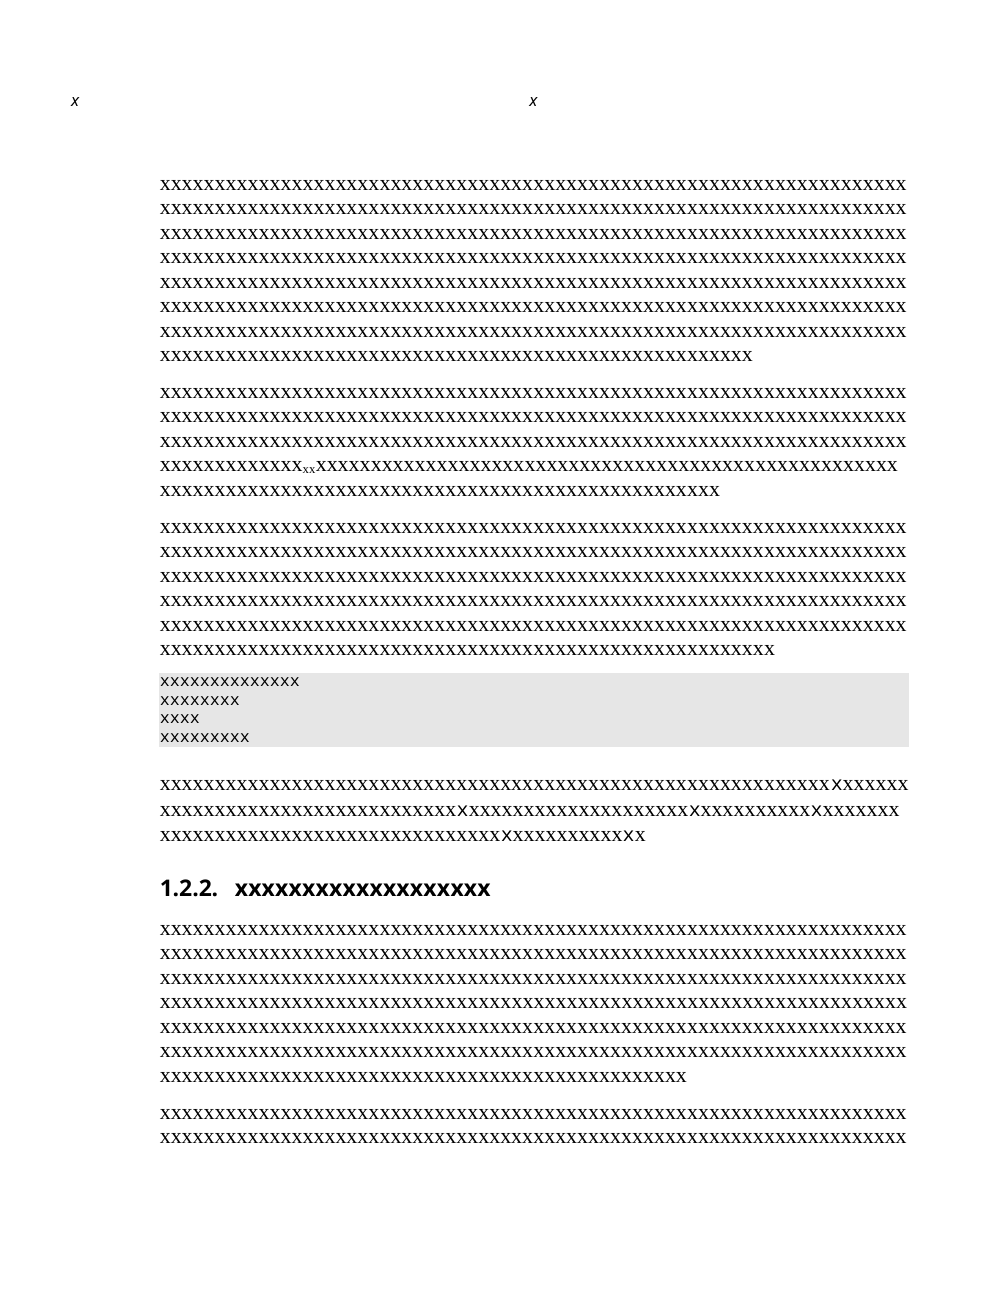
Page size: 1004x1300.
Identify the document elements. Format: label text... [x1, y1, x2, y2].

text xxxxxxxxxxxxxx [159, 673, 909, 692]
text xxxxxxxxxxxxxxxxxxxxxxxxxxxxxxxxxxxxxxxxxxxxxxxxxxxxxxxxxxxxxxxxxxxxxxxxxxxxxxxxxxxxxxxxxxxxxxxxxxxxxxxxxxxxxxxxxxxxxxxxxxxxxxxxxxxxxxxxxxxxxxxxxxxxxxxxxxxxxxxxxxxxxxxxxxxxxxxxxxxxxxxxxxxxxxxxxxxxxxxxxxxxxxxxxxxxxxxxxxxxxxxxxxxxxxxxxxxxxxxxxxxxxxxxxxxxxxxxxxxxxxxxxxxxxxxxxxxxxxxxxxxxxxxxxxxxxxxxxxxxxxxxxxxxxxxxxxxxxxxxxxx [159, 379, 909, 501]
text xxxxxxxxxxxxxxxxxxxxxxxxxxxxxxxxxxxxxxxxxxxxxxxxxxxxxxxxxxxxxxxxxxxxxxxxxxxxxxxxxxxxxxxxxxxxxxxxxxxxxxxxxxxxxxxxxxxxxxxxxxxxxxxxxxxxxxxx [159, 1100, 909, 1149]
text xxxxxxxxxxxxxxxxxxxxxxxxxxxxxxxxxxxxxxxxxxxxxxxxxxxxxxxxxxxxxxxxxxxxxxxxxxxxxxxxxxxxxxxxxxxxxxxxxxxxxxxxxxxxxxxxxxxxxxxxxxxxxxxxxxxxxxxxxxxxxxxxxxxxxxxxxxxxxxxxxxxxxxxxxxxxxxxxxxx [159, 771, 909, 848]
text xxxxxxxxxxxxxxxxxxxxxxxxxxxxxxxxxxxxxxxxxxxxxxxxxxxxxxxxxxxxxxxxxxxxxxxxxxxxxxxxxxxxxxxxxxxxxxxxxxxxxxxxxxxxxxxxxxxxxxxxxxxxxxxxxxxxxxxxxxxxxxxxxxxxxxxxxxxxxxxxxxxxxxxxxxxxxxxxxxxxxxxxxxxxxxxxxxxxxxxxxxxxxxxxxxxxxxxxxxxxxxxxxxxxxxxxxxxxxxxxxxxxxxxxxxxxxxxxxxxxxxxxxxxxxxxxxxxxxxxxxxxxxxxxxxxxxxxxxxxxxxxxxxxxxxxxxxxxxxxxxxxxxxxxxxxxxxxxxxxxxxxxxxxxxxxxxxxxxxxxxxxxxxxxxxxxxxxxxxxxxxxxxxxxxxxxxxxx [159, 514, 909, 661]
text xxxxxxxxx [159, 729, 909, 747]
text xxxxxxxx [159, 692, 909, 710]
text xxxxxxxxxxxxxxxxxxxxxxxxxxxxxxxxxxxxxxxxxxxxxxxxxxxxxxxxxxxxxxxxxxxxxxxxxxxxxxxxxxxxxxxxxxxxxxxxxxxxxxxxxxxxxxxxxxxxxxxxxxxxxxxxxxxxxxxxxxxxxxxxxxxxxxxxxxxxxxxxxxxxxxxxxxxxxxxxxxxxxxxxxxxxxxxxxxxxxxxxxxxxxxxxxxxxxxxxxxxxxxxxxxxxxxxxxxxxxxxxxxxxxxxxxxxxxxxxxxxxxxxxxxxxxxxxxxxxxxxxxxxxxxxxxxxxxxxxxxxxxxxxxxxxxxxxxxxxxxxxxxxxxxxxxxxxxxxxxxxxxxxxxxxxxxxxxxxxxxxxxxxxxxxxxxxxxxxxxxxxxxxxxxxxxxxxxxxxxxxxxxxxxxxxxxxxxxxxxxxxxxxxxxxxxxxxxxxxxxxxxxxxxxxxxxxxxxxx [159, 916, 909, 1087]
text xxxxxxxxxxxxxxxxxxxxxxxxxxxxxxxxxxxxxxxxxxxxxxxxxxxxxxxxxxxxxxxxxxxxxxxxxxxxxxxxxxxxxxxxxxxxxxxxxxxxxxxxxxxxxxxxxxxxxxxxxxxxxxxxxxxxxxxxxxxxxxxxxxxxxxxxxxxxxxxxxxxxxxxxxxxxxxxxxxxxxxxxxxxxxxxxxxxxxxxxxxxxxxxxxxxxxxxxxxxxxxxxxxxxxxxxxxxxxxxxxxxxxxxxxxxxxxxxxxxxxxxxxxxxxxxxxxxxxxxxxxxxxxxxxxxxxxxxxxxxxxxxxxxxxxxxxxxxxxxxxxxxxxxxxxxxxxxxxxxxxxxxxxxxxxxxxxxxxxxxxxxxxxxxxxxxxxxxxxxxxxxxxxxxxxxxxxxxxxxxxxxxxxxxxxxxxxxxxxxxxxxxxxxxxxxxxxxxxxxxxxxxxxxxxxxxxxxxxxxxxxxxxxxxxxxxxxxxxxxxxxxxxxxxxxxxxxxxxxxxxxxxxxxxxxxxxxxxxxxxxxxxxxxxxxxxxxxxxxxxxxxxxxxxxxxxxxxxxxxxxxxxxxxxxxxxxxxxxxxxxxxxxxxxxxxxxxxxxxxxxxxxxxxxxxxxxxxxxxxxxxxxxxxxxxxxxxxxxxxxxxxxxxxxxxxxxxxxxxxxxxxxxxxxxxxxxxxxxxxxxxxxxxxxxxxxxxxxxxxxxxxxxxxxxxxxxxxxxxxxxxxxxxxxxxxxx [159, 171, 909, 366]
text xxxx [159, 710, 909, 729]
subtitle xxxxxxxxxxxxxxxxxxx [159, 872, 909, 903]
